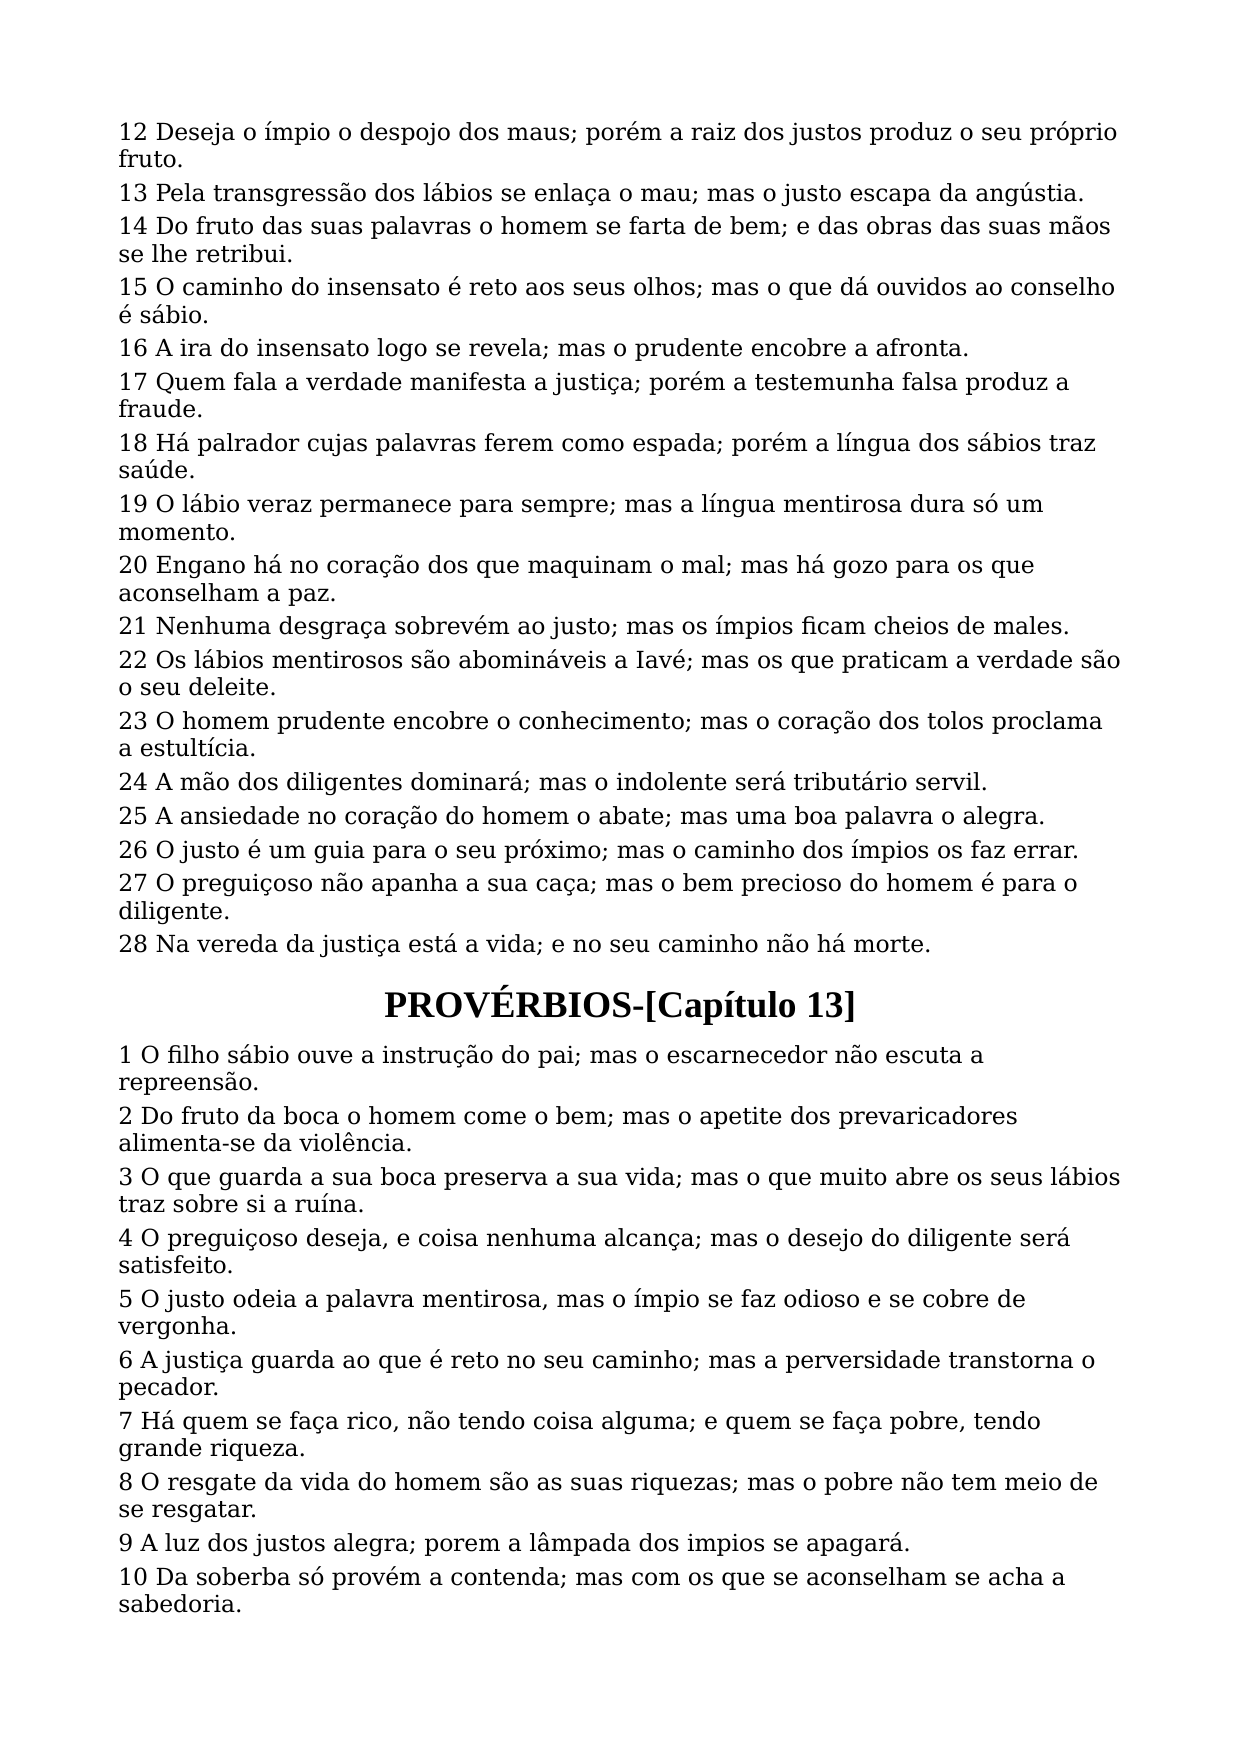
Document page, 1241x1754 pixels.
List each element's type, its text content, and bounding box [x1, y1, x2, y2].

text 21 Nenhuma desgraça sobrevém ao justo; mas os ímpios ficam cheios de males. [118, 613, 1122, 640]
text 3 O que guarda a sua boca preserva a sua vida; mas o que muito abre os seus lábios traz sobre si a ruína. [118, 1163, 1122, 1218]
text 24 A mão dos diligentes dominará; mas o indolente será tributário servil. [118, 769, 1122, 796]
text 23 O homem prudente encobre o conhecimento; mas o coração dos tolos proclama a estultícia. [118, 708, 1122, 762]
text 22 Os lábios mentirosos são abomináveis a Iavé; mas os que praticam a verdade são o seu deleite. [118, 647, 1122, 701]
text 8 O resgate da vida do homem são as suas riquezas; mas o pobre não tem meio de se resgatar. [118, 1468, 1122, 1523]
text 10 Da soberba só provém a contenda; mas com os que se aconselham se acha a sabedoria. [118, 1563, 1122, 1618]
text 2 Do fruto da boca o homem come o bem; mas o apetite dos prevaricadores alimenta-se da violência. [118, 1102, 1122, 1157]
text 14 Do fruto das suas palavras o homem se farta de bem; e das obras das suas mãos se lhe retribui. [118, 213, 1122, 267]
text 16 A ira do insensato logo se revela; mas o prudente encobre a afronta. [118, 335, 1122, 362]
text 12 Deseja o ímpio o despojo dos maus; porém a raiz dos justos produz o seu próprio fruto. [118, 118, 1122, 173]
text 5 O justo odeia a palavra mentirosa, mas o ímpio se faz odioso e se cobre de vergonha. [118, 1285, 1122, 1340]
text 1 O filho sábio ouve a instrução do pai; mas o escarnecedor não escuta a repreensão. [118, 1041, 1122, 1096]
text 9 A luz dos justos alegra; porem a lâmpada dos impios se apagará. [118, 1529, 1122, 1557]
text 26 O justo é um guia para o seu próximo; mas o caminho dos ímpios os faz errar. [118, 836, 1122, 863]
text 6 A justiça guarda ao que é reto no seu caminho; mas a perversidade transtorna o pecador. [118, 1346, 1122, 1401]
text 15 O caminho do insensato é reto aos seus olhos; mas o que dá ouvidos ao conselho é sábio. [118, 274, 1122, 328]
text 4 O preguiçoso deseja, e coisa nenhuma alcança; mas o desejo do diligente será satisfeito. [118, 1224, 1122, 1279]
text 18 Há palrador cujas palavras ferem como espada; porém a língua dos sábios traz saúde. [118, 430, 1122, 484]
text 7 Há quem se faça rico, não tendo coisa alguma; e quem se faça pobre, tendo grande riqueza. [118, 1407, 1122, 1462]
text 25 A ansiedade no coração do homem o abate; mas uma boa palavra o alegra. [118, 802, 1122, 830]
text 19 O lábio veraz permanece para sempre; mas a língua mentirosa dura só um momento. [118, 491, 1122, 545]
text 13 Pela transgressão dos lábios se enlaça o mau; mas o justo escapa da angústia. [118, 179, 1122, 206]
text 20 Engano há no coração dos que maquinam o mal; mas há gozo para os que aconselham a paz. [118, 552, 1122, 606]
subtitle PROVÉRBIOS-[Capítulo 13] [118, 982, 1122, 1026]
text 28 Na vereda da justiça está a vida; e no seu caminho não há morte. [118, 931, 1122, 958]
text 17 Quem fala a verdade manifesta a justiça; porém a testemunha falsa produz a fraude. [118, 369, 1122, 423]
text 27 O preguiçoso não apanha a sua caça; mas o bem precioso do homem é para o diligente. [118, 870, 1122, 924]
